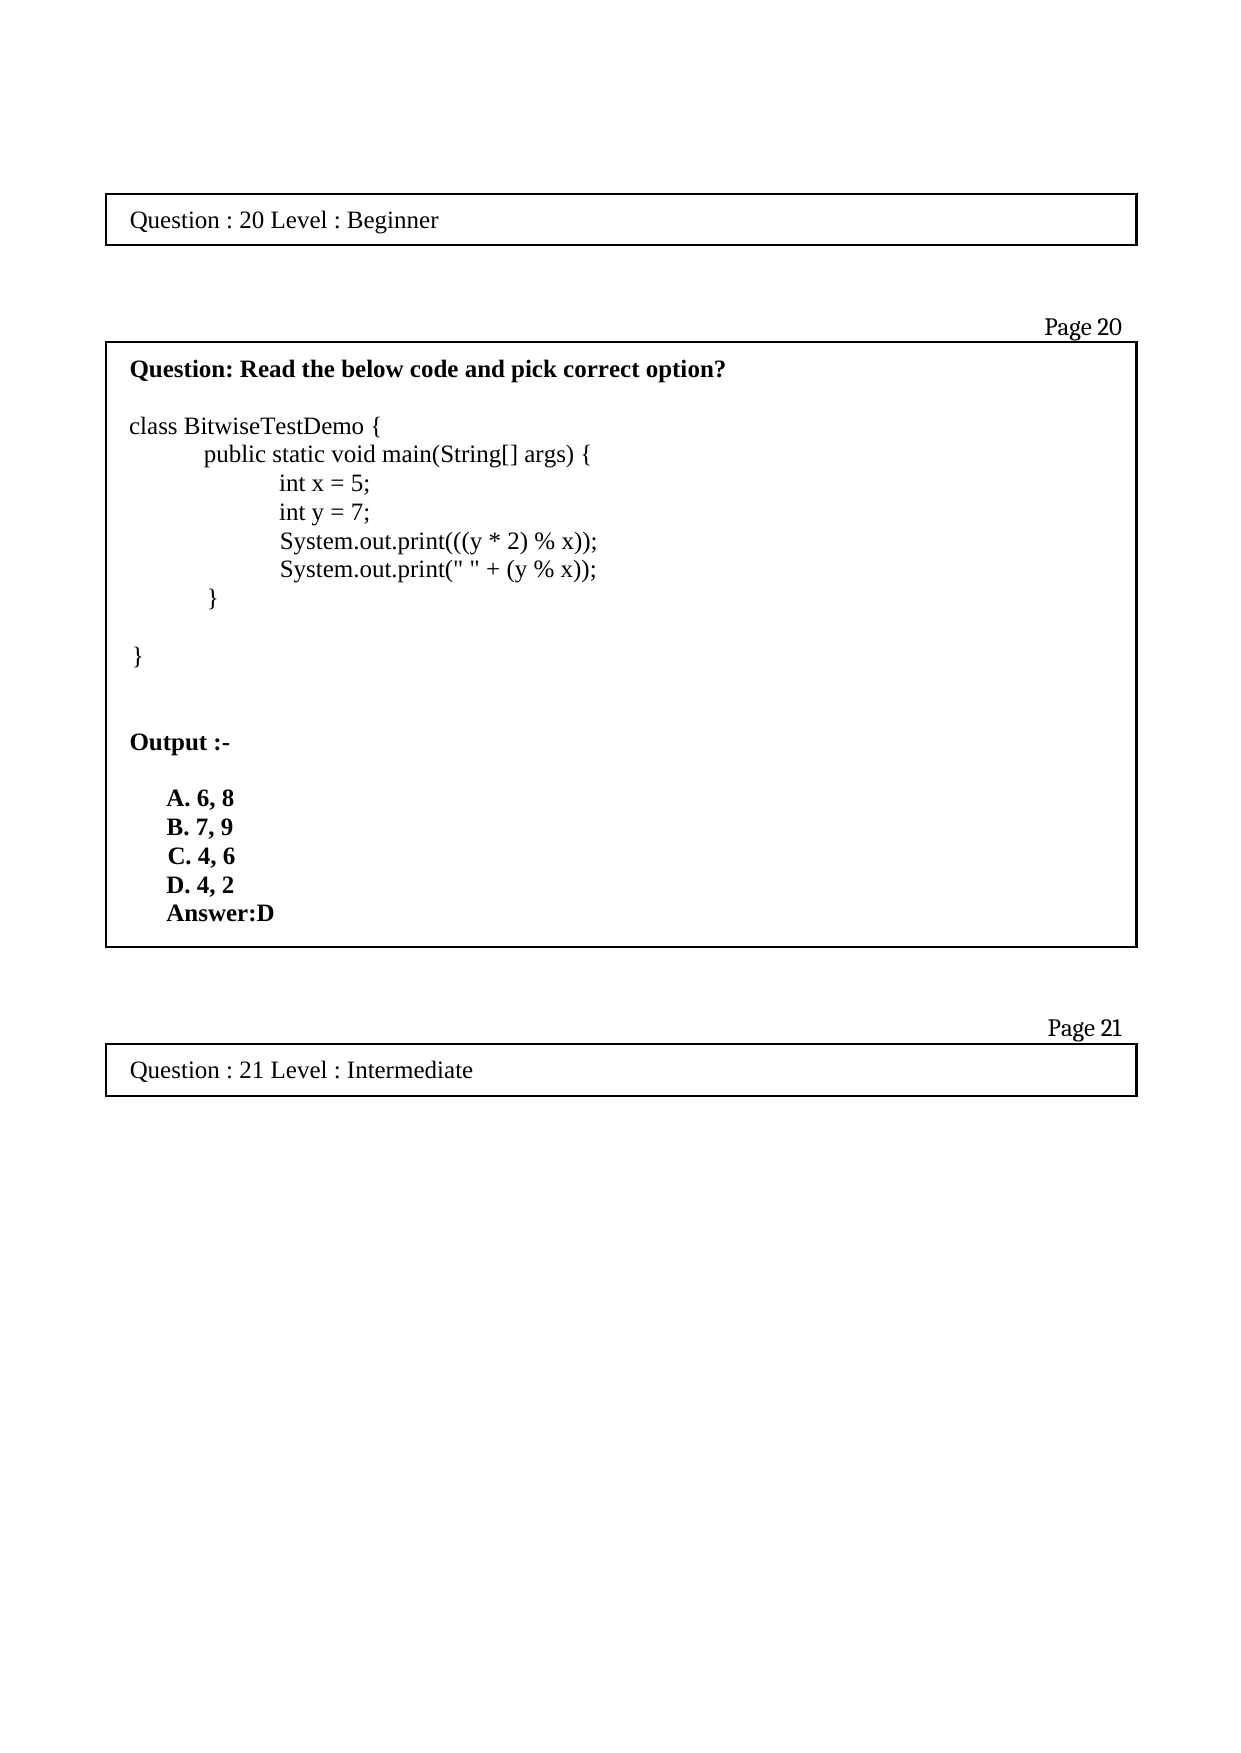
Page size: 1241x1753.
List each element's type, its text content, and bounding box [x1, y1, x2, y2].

table_header Question: Read the below code and pick correct option? class BitwiseTestDemo { public static void main(String[] args) { int x = 5; int y = 7; System.out.print(((y * 2) % x)); System.out.print(" " + (y % x)); } } Output :- A. 6, 8 B. 7, 9 C. 4, 6 D. 4, 2 Answer:D [107, 343, 1135, 946]
text Page 20 [106, 312, 1122, 341]
table_header Question : 20 Level : Beginner [107, 195, 1135, 244]
text Page 21 [106, 1014, 1121, 1043]
table_header Question : 21 Level : Intermediate [107, 1045, 1135, 1094]
